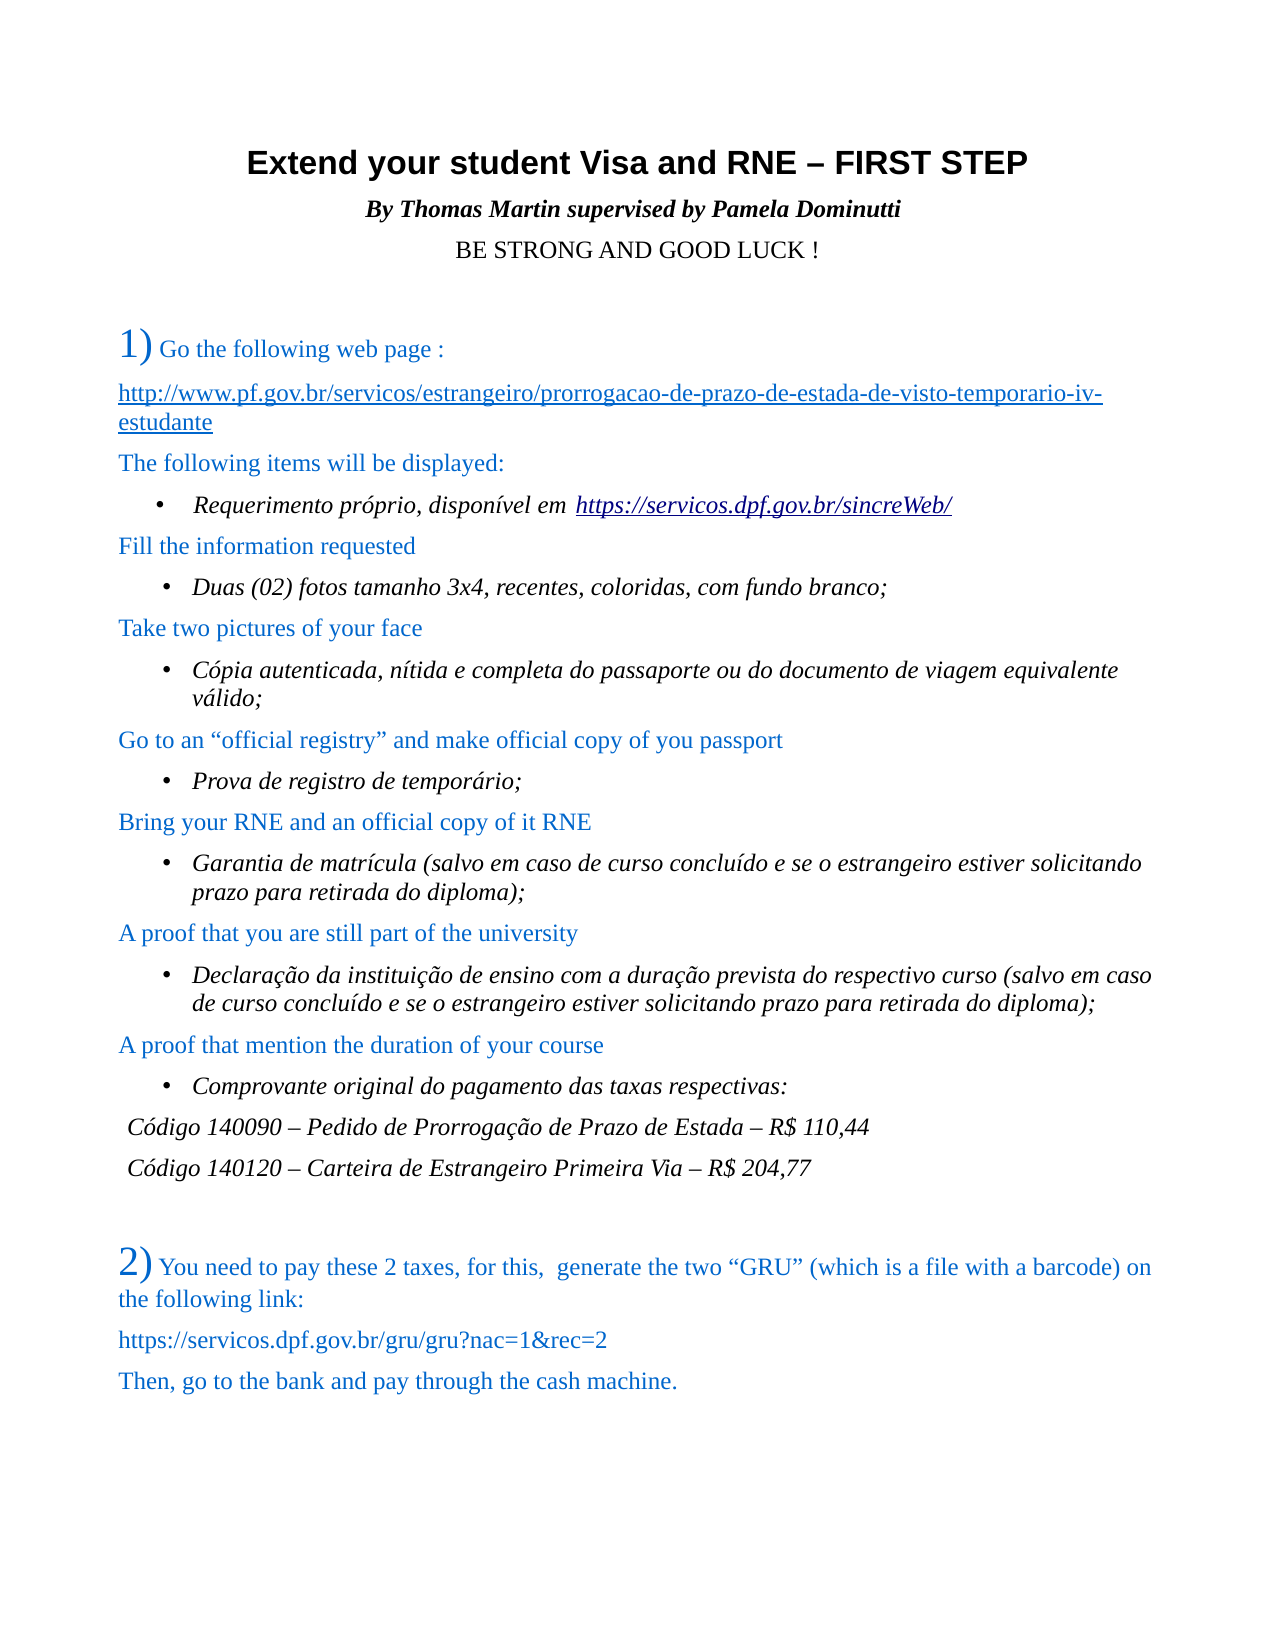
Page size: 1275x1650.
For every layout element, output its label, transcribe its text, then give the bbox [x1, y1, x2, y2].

text Fill the information requested [118, 531, 1157, 560]
text BE STRONG AND GOOD LUCK ! [118, 236, 1157, 264]
list Garantia de matrícula (salvo em caso de curso concluído e se o estrangeiro estiver solicitando prazo para retirada do diploma); [162, 848, 1157, 906]
subtitle Extend your student Visa and RNE – FIRST STEP [118, 143, 1157, 182]
text Take two pictures of your face [118, 613, 1157, 642]
list Duas (02) fotos tamanho 3x4, recentes, coloridas, com fundo branco; [162, 572, 1157, 601]
text Bring your RNE and an official copy of it RNE [118, 807, 1157, 836]
text 2) You need to pay these 2 taxes, for this, generate the two “GRU” (which is a file with a barcode) on the following link: [118, 1236, 1157, 1313]
text Go to an “official registry” and make official copy of you passport [118, 725, 1157, 753]
text By Thomas Martin supervised by Pamela Dominutti [118, 194, 1157, 223]
text A proof that you are still part of the university [118, 918, 1157, 947]
text https://servicos.dpf.gov.br/gru/gru?nac=1&rec=2 [118, 1325, 1157, 1354]
text The following items will be displayed: [118, 448, 1157, 477]
list Prova de registro de temporário; [162, 766, 1157, 795]
list Requerimento próprio, disponível em https://servicos.dpf.gov.br/sincreWeb/ [156, 490, 1157, 518]
text Código 140120 – Carteira de Estrangeiro Primeira Via – R$ 204,77 [118, 1153, 1157, 1182]
list Declaração da instituição de ensino com a duração prevista do respectivo curso (salvo em caso de curso concluído e se o estrangeiro estiver solicitando prazo para retirada do diploma); [162, 960, 1157, 1017]
text Then, go to the bank and pay through the cash machine. [118, 1366, 1157, 1395]
text http://www.pf.gov.br/servicos/estrangeiro/prorrogacao-de-prazo-de-estada-de-visto-temporario-iv-estudante [118, 378, 1157, 436]
list Cópia autenticada, nítida e completa do passaporte ou do documento de viagem equivalente válido; [162, 655, 1157, 712]
list Comprovante original do pagamento das taxas respectivas: [162, 1071, 1157, 1100]
text 1) Go the following web page : [118, 318, 1157, 366]
text Código 140090 – Pedido de Prorrogação de Prazo de Estada – R$ 110,44 [118, 1112, 1157, 1141]
text A proof that mention the duration of your course [118, 1030, 1157, 1058]
